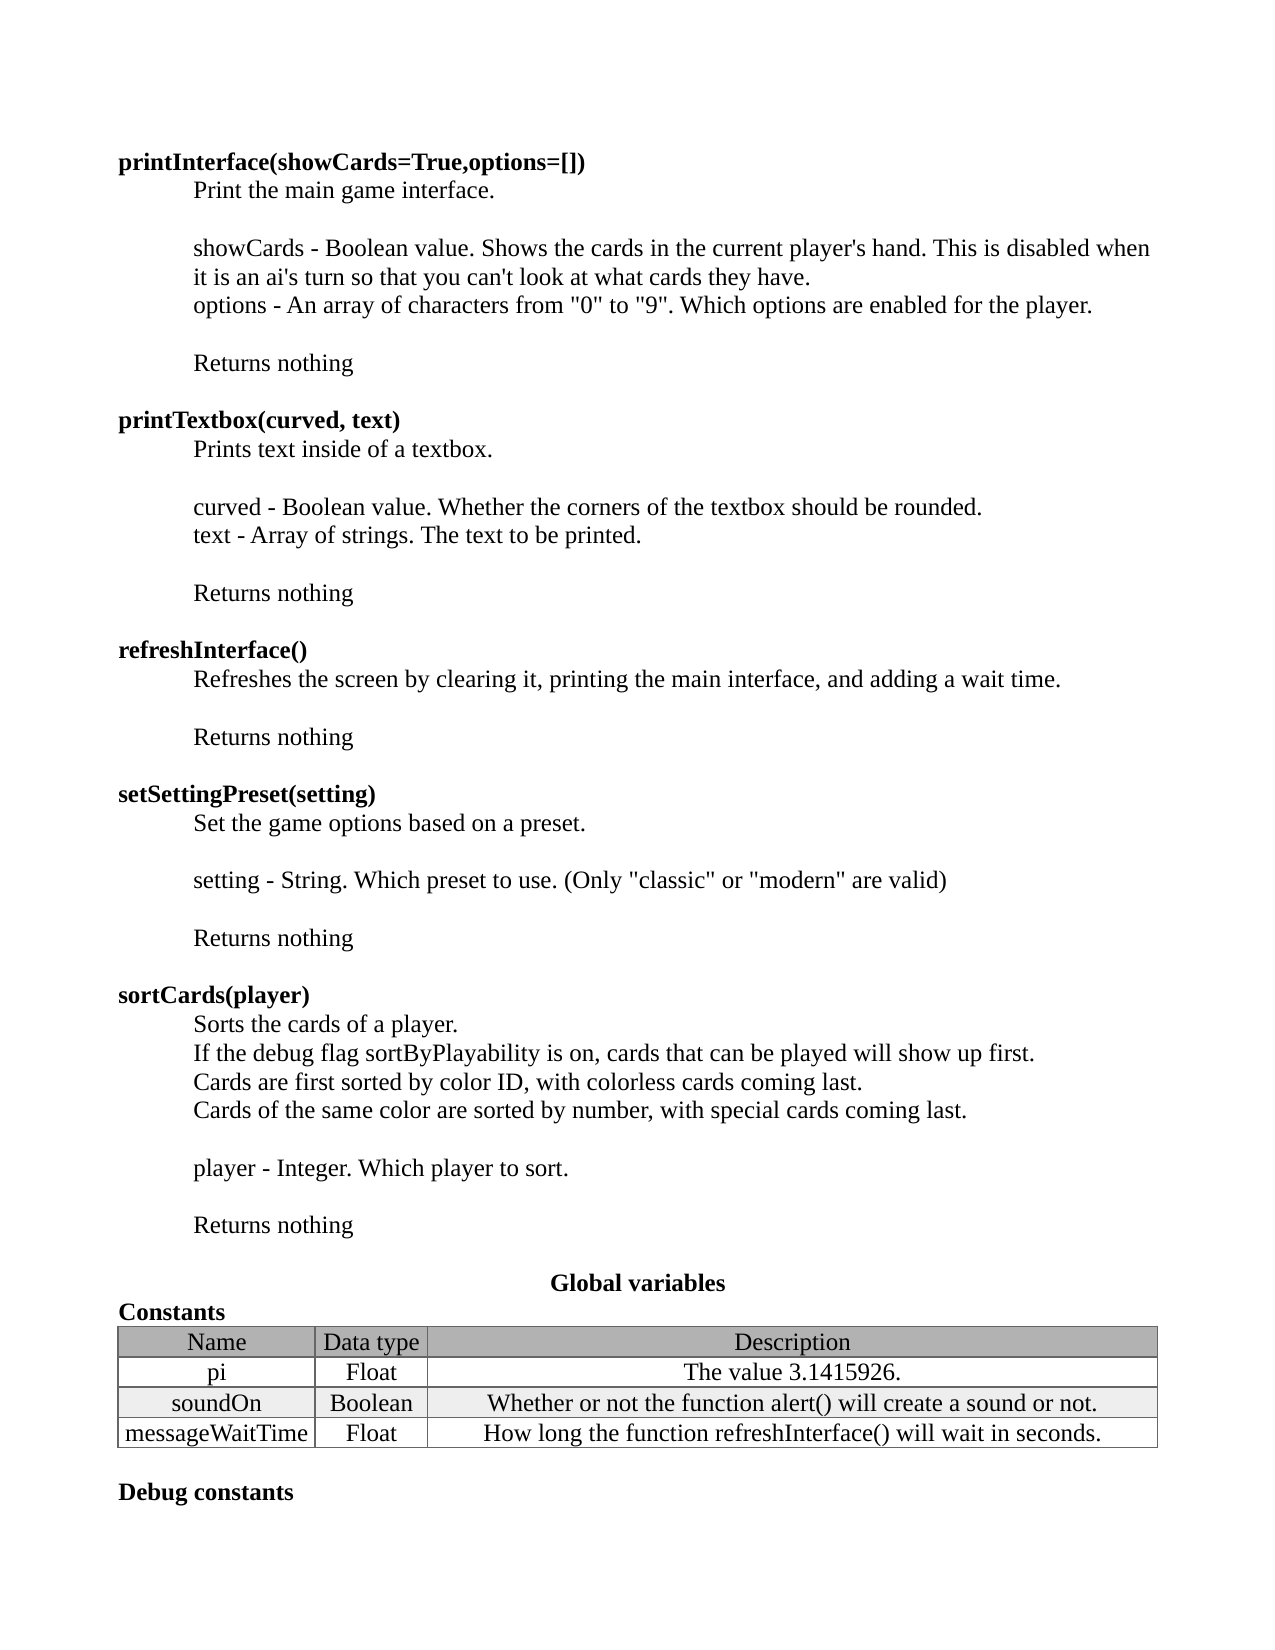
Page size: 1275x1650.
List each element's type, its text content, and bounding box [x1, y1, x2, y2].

text Print the main game interface. [118, 176, 1157, 204]
table_cell Whether or not the function alert() will create a sound or not. [428, 1388, 1157, 1417]
text Returns nothing [118, 348, 1157, 377]
text Prints text inside of a textbox. [118, 434, 1157, 463]
text Debug constants [118, 1477, 1157, 1506]
text refreshInterface() [118, 636, 1157, 664]
text Returns nothing [118, 923, 1157, 952]
text curved - Boolean value. Whether the corners of the textbox should be rounded. [118, 492, 1157, 521]
table_cell The value 3.1415926. [428, 1358, 1157, 1386]
text printTextbox(curved, text) [118, 406, 1157, 434]
table_cell messageWaitTime [119, 1418, 314, 1447]
text Cards of the same color are sorted by number, with special cards coming last. [118, 1096, 1157, 1124]
text If the debug flag sortByPlayability is on, cards that can be played will show up first. [118, 1038, 1157, 1067]
table_cell Float [316, 1418, 427, 1447]
text options - An array of characters from "0" to "9". Which options are enabled for the player. [118, 291, 1157, 319]
text text - Array of strings. The text to be printed. [118, 521, 1157, 549]
table_header Name [119, 1327, 314, 1356]
text Global variables [118, 1268, 1157, 1297]
text Returns nothing [118, 722, 1157, 751]
text Returns nothing [118, 578, 1157, 607]
text player - Integer. Which player to sort. [118, 1153, 1157, 1182]
table_cell Boolean [316, 1388, 427, 1417]
table_cell How long the function refreshInterface() will wait in seconds. [428, 1418, 1157, 1447]
text Sorts the cards of a player. [118, 1009, 1157, 1038]
text printInterface(showCards=True,options=[]) [118, 147, 1157, 176]
text Constants [118, 1297, 1157, 1326]
table_cell soundOn [119, 1388, 314, 1417]
table_header Description [428, 1327, 1157, 1356]
text setting - String. Which preset to use. (Only "classic" or "modern" are valid) [118, 866, 1157, 894]
table_header Data type [316, 1327, 427, 1356]
text setSettingPreset(setting) [118, 779, 1157, 808]
text sortCards(player) [118, 981, 1157, 1009]
text Returns nothing [118, 1211, 1157, 1239]
table_cell Float [316, 1358, 427, 1386]
text Set the game options based on a preset. [118, 808, 1157, 837]
table_cell pi [119, 1358, 314, 1386]
text showCards - Boolean value. Shows the cards in the current player's hand. This is disabled when it is an ai's turn so that you can't look at what cards they have. [118, 233, 1157, 291]
text Refreshes the screen by clearing it, printing the main interface, and adding a wait time. [118, 664, 1157, 693]
text Cards are first sorted by color ID, with colorless cards coming last. [118, 1067, 1157, 1096]
